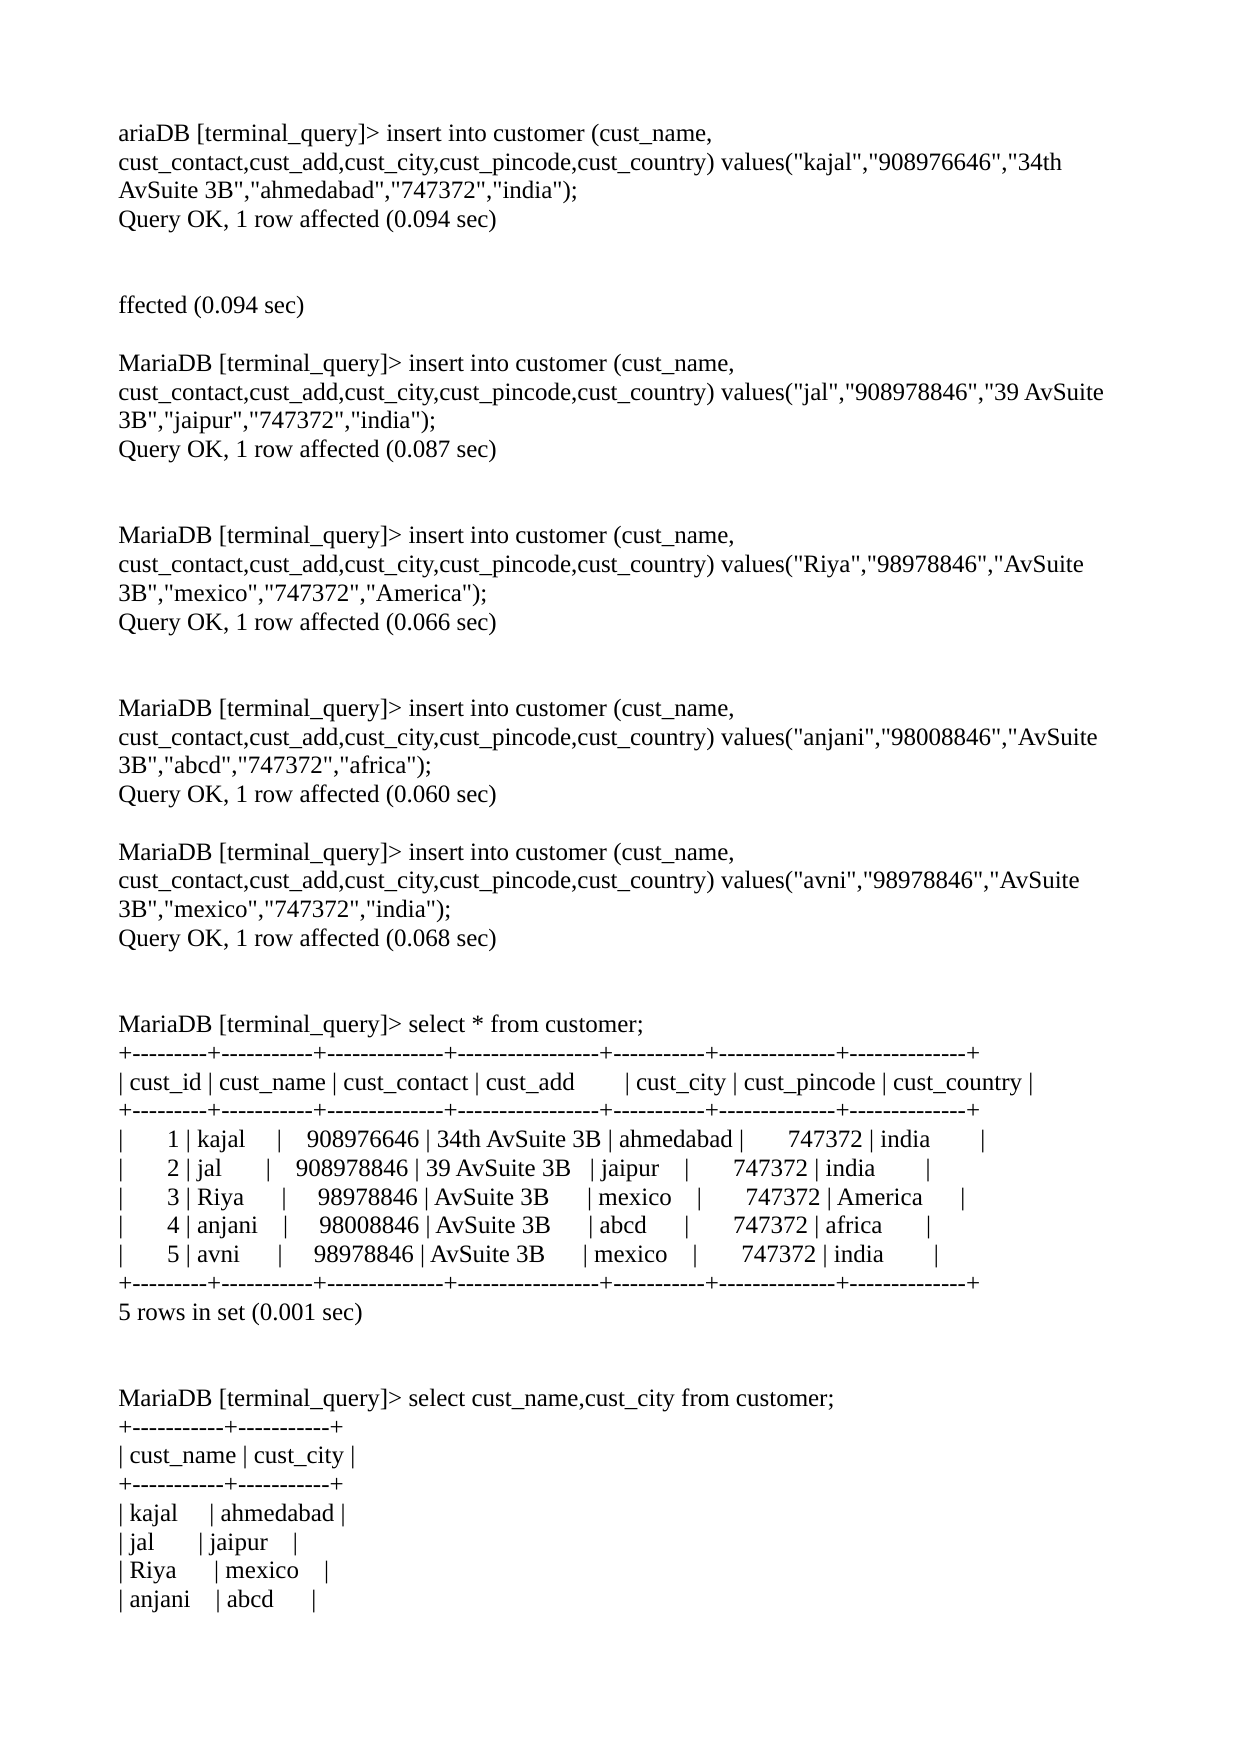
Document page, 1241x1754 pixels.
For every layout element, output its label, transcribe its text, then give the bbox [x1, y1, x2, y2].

text +---------+-----------+--------------+-----------------+-----------+--------------+--------------+ [118, 1268, 1122, 1297]
text MariaDB [terminal_query]> insert into customer (cust_name, cust_contact,cust_add,cust_city,cust_pincode,cust_country) values("avni","98978846","AvSuite 3B","mexico","747372","india"); [118, 837, 1122, 923]
text | kajal | ahmedabad | [118, 1498, 1122, 1527]
text +---------+-----------+--------------+-----------------+-----------+--------------+--------------+ [118, 1038, 1122, 1067]
text | 3 | Riya | 98978846 | AvSuite 3B | mexico | 747372 | America | [118, 1182, 1122, 1211]
text Query OK, 1 row affected (0.094 sec) [118, 204, 1122, 233]
text MariaDB [terminal_query]> insert into customer (cust_name, cust_contact,cust_add,cust_city,cust_pincode,cust_country) values("jal","908978846","39 AvSuite 3B","jaipur","747372","india"); [118, 348, 1122, 434]
text +-----------+-----------+ [118, 1412, 1122, 1441]
text MariaDB [terminal_query]> insert into customer (cust_name, cust_contact,cust_add,cust_city,cust_pincode,cust_country) values("anjani","98008846","AvSuite 3B","abcd","747372","africa"); [118, 693, 1122, 779]
text | Riya | mexico | [118, 1556, 1122, 1584]
text Query OK, 1 row affected (0.060 sec) [118, 779, 1122, 808]
text Query OK, 1 row affected (0.066 sec) [118, 607, 1122, 636]
text MariaDB [terminal_query]> select * from customer; [118, 1009, 1122, 1038]
text ariaDB [terminal_query]> insert into customer (cust_name, cust_contact,cust_add,cust_city,cust_pincode,cust_country) values("kajal","908976646","34th AvSuite 3B","ahmedabad","747372","india"); [118, 118, 1122, 204]
text MariaDB [terminal_query]> insert into customer (cust_name, cust_contact,cust_add,cust_city,cust_pincode,cust_country) values("Riya","98978846","AvSuite 3B","mexico","747372","America"); [118, 521, 1122, 607]
text | 1 | kajal | 908976646 | 34th AvSuite 3B | ahmedabad | 747372 | india | [118, 1124, 1122, 1153]
text | 5 | avni | 98978846 | AvSuite 3B | mexico | 747372 | india | [118, 1239, 1122, 1268]
text Query OK, 1 row affected (0.087 sec) [118, 434, 1122, 463]
text ffected (0.094 sec) [118, 291, 1122, 319]
text Query OK, 1 row affected (0.068 sec) [118, 923, 1122, 952]
text 5 rows in set (0.001 sec) [118, 1297, 1122, 1326]
text +-----------+-----------+ [118, 1469, 1122, 1498]
text | jal | jaipur | [118, 1527, 1122, 1556]
text +---------+-----------+--------------+-----------------+-----------+--------------+--------------+ [118, 1096, 1122, 1124]
text | anjani | abcd | [118, 1584, 1122, 1613]
text | cust_name | cust_city | [118, 1441, 1122, 1469]
text | 2 | jal | 908978846 | 39 AvSuite 3B | jaipur | 747372 | india | [118, 1153, 1122, 1182]
text | 4 | anjani | 98008846 | AvSuite 3B | abcd | 747372 | africa | [118, 1211, 1122, 1239]
text MariaDB [terminal_query]> select cust_name,cust_city from customer; [118, 1383, 1122, 1412]
text | cust_id | cust_name | cust_contact | cust_add | cust_city | cust_pincode | cust_country | [118, 1067, 1122, 1096]
